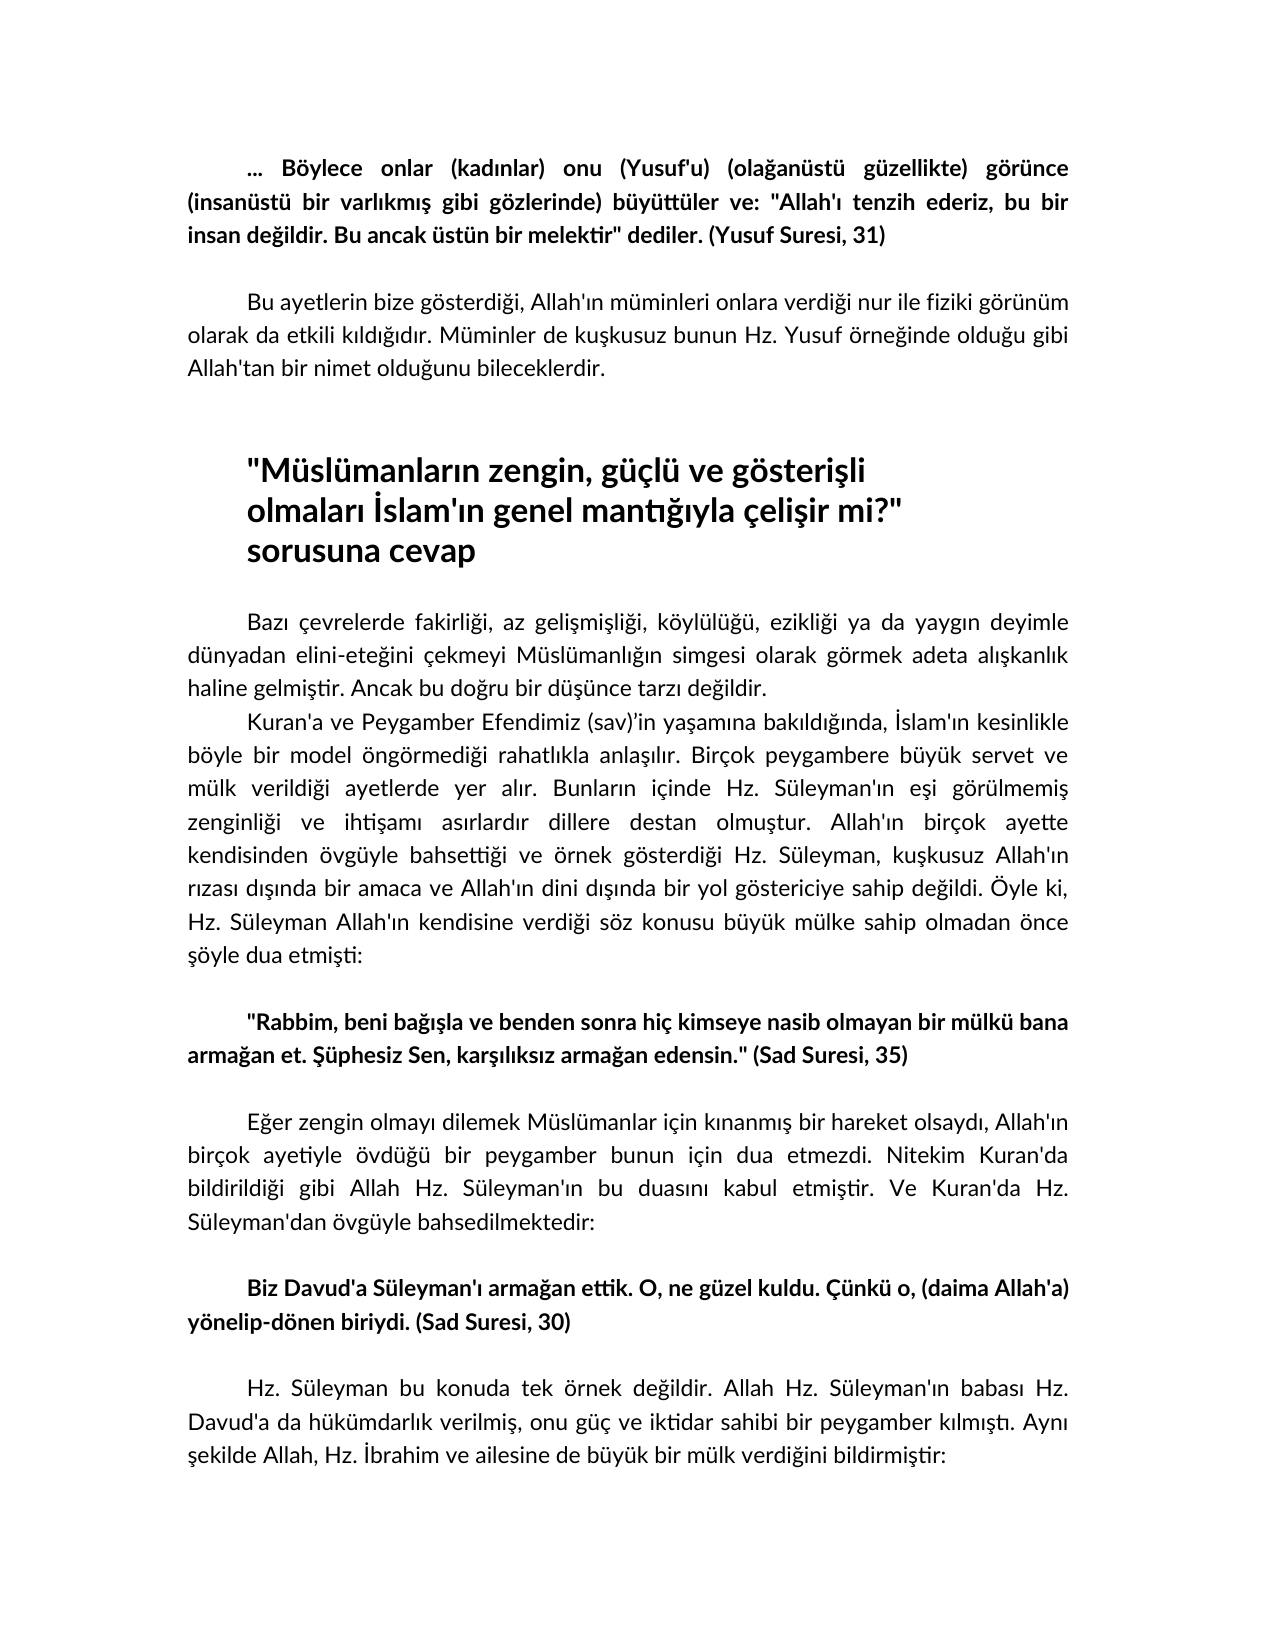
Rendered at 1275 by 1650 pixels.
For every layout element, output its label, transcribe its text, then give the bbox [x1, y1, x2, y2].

text "Rabbim, beni bağışla ve benden sonra hiç kimseye nasib olmayan bir mülkü bana armağan et. Şüphesiz Sen, karşılıksız armağan edensin." (Sad Suresi, 35) [187, 1003, 1070, 1070]
text Hz. Süleyman bu konuda tek örnek değildir. Allah Hz. Süleyman'ın babası Hz. Davud'a da hükümdarlık verilmiş, onu güç ve iktidar sahibi bir peygamber kılmıştı. Aynı şekilde Allah, Hz. İbrahim ve ailesine de büyük bir mülk verdiğini bildirmiştir: [187, 1370, 1070, 1470]
text olmaları İslam'ın genel mantığıyla çelişir mi?" [187, 490, 1070, 530]
text Eğer zengin olmayı dilemek Müslümanlar için kınanmış bir hareket olsaydı, Allah'ın birçok ayetiyle övdüğü bir peygamber bunun için dua etmezdi. Nitekim Kuran'da bildirildiği gibi Allah Hz. Süleyman'ın bu duasını kabul etmiştir. Ve Kuran'da Hz. Süleyman'dan övgüyle bahsedilmektedir: [187, 1103, 1070, 1237]
text ... Böylece onlar (kadınlar) onu (Yusuf'u) (olağanüstü güzellikte) görünce (insanüstü bir varlıkmış gibi gözlerinde) büyüttüler ve: "Allah'ı tenzih ederiz, bu bir insan değildir. Bu ancak üstün bir melektir" dediler. (Yusuf Suresi, 31) [187, 150, 1070, 250]
text Bu ayetlerin bize gösterdiği, Allah'ın müminleri onlara verdiği nur ile fiziki görünüm olarak da etkili kıldığıdır. Müminler de kuşkusuz bunun Hz. Yusuf örneğinde olduğu gibi Allah'tan bir nimet olduğunu bileceklerdir. [187, 283, 1070, 383]
text Kuran'a ve Peygamber Efendimiz (sav)’in yaşamına bakıldığında, İslam'ın kesinlikle böyle bir model öngörmediği rahatlıkla anlaşılır. Birçok peygambere büyük servet ve mülk verildiği ayetlerde yer alır. Bunların içinde Hz. Süleyman'ın eşi görülmemiş zenginliği ve ihtişamı asırlardır dillere destan olmuştur. Allah'ın birçok ayette kendisinden övgüyle bahsettiği ve örnek gösterdiği Hz. Süleyman, kuşkusuz Allah'ın rızası dışında bir amaca ve Allah'ın dini dışında bir yol göstericiye sahip değildi. Öyle ki, Hz. Süleyman Allah'ın kendisine verdiği söz konusu büyük mülke sahip olmadan önce şöyle dua etmişti: [187, 703, 1070, 970]
text Bazı çevrelerde fakirliği, az gelişmişliği, köylülüğü, ezikliği ya da yaygın deyimle dünyadan elini-eteğini çekmeyi Müslümanlığın simgesi olarak görmek adeta alışkanlık haline gelmiştir. Ancak bu doğru bir düşünce tarzı değildir. [187, 603, 1070, 703]
text "Müslümanların zengin, güçlü ve gösterişli [187, 450, 1070, 490]
text Biz Davud'a Süleyman'ı armağan ettik. O, ne güzel kuldu. Çünkü o, (daima Allah'a) yönelip-dönen biriydi. (Sad Suresi, 30) [187, 1270, 1070, 1337]
text sorusuna cevap [187, 530, 1070, 570]
